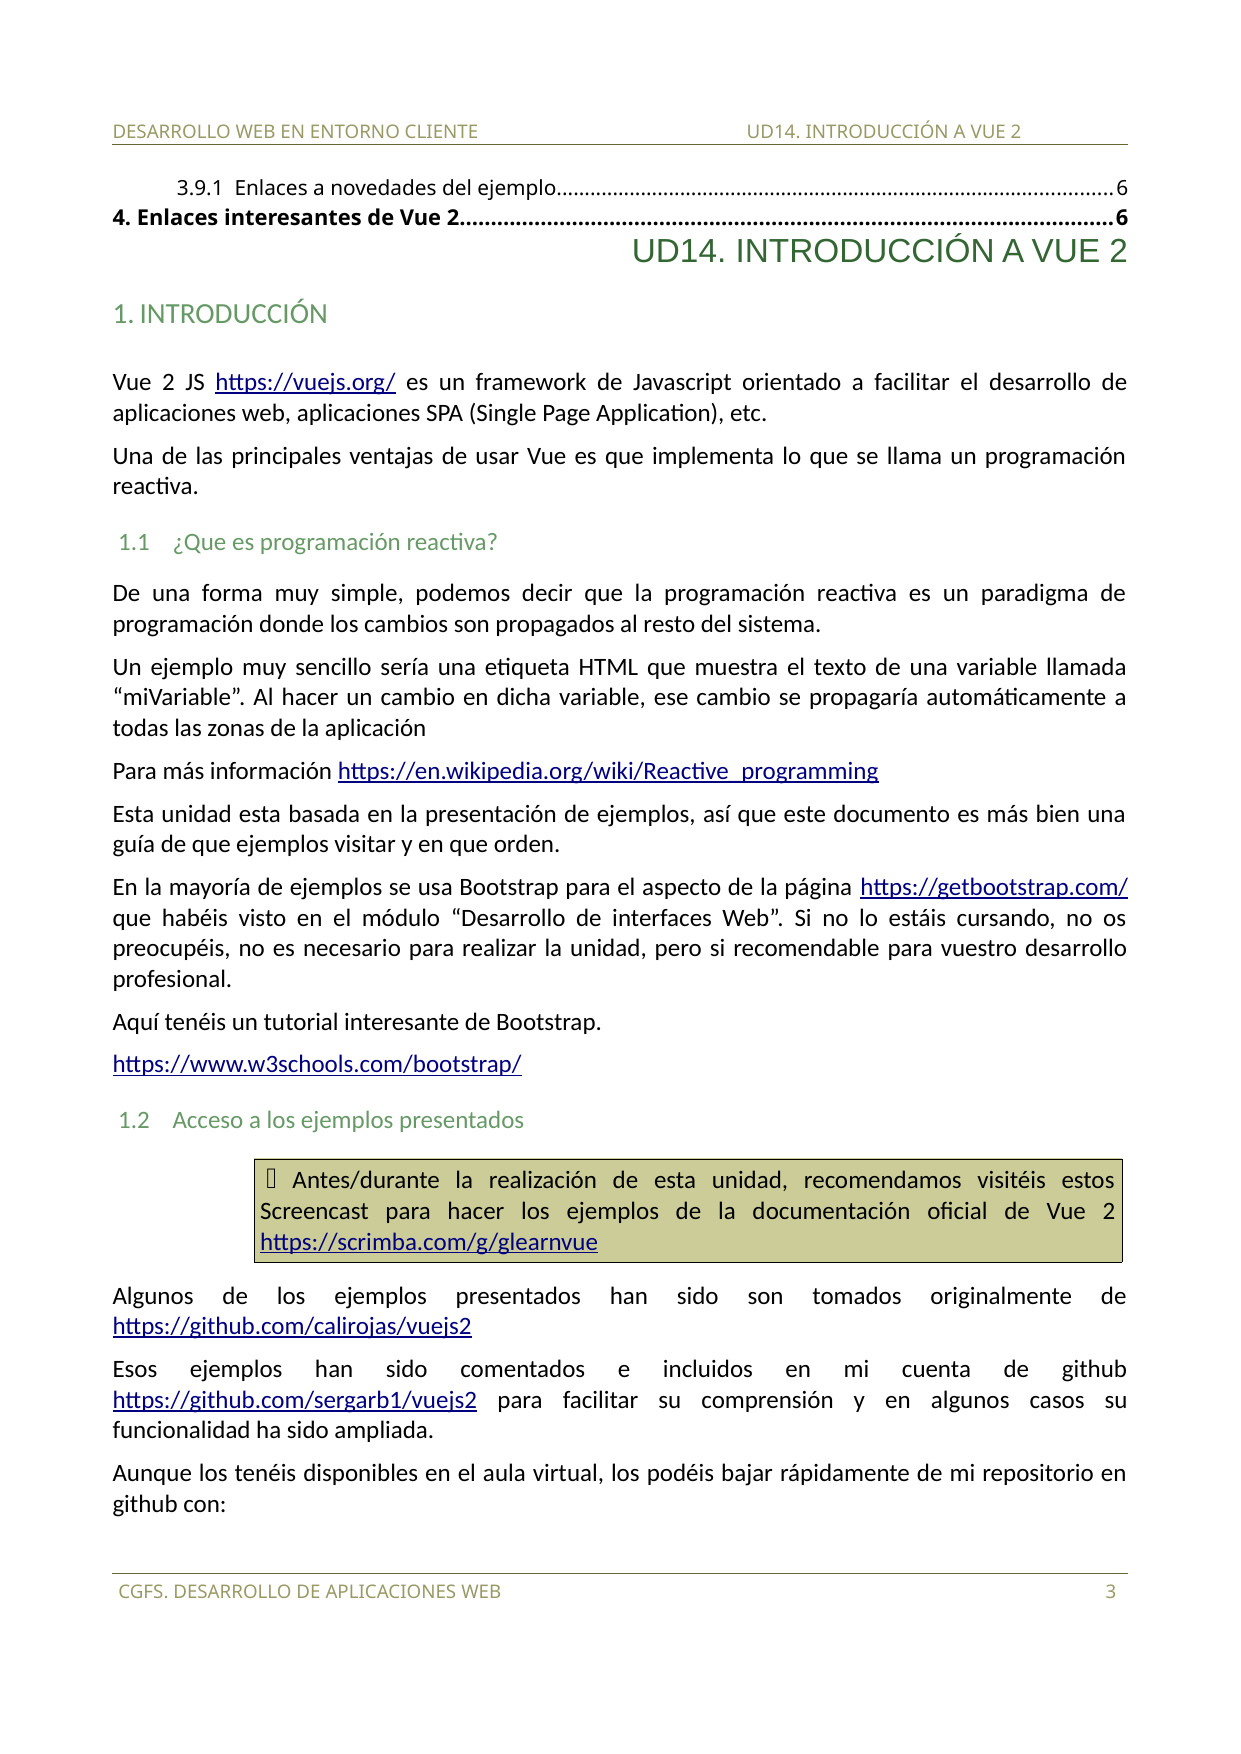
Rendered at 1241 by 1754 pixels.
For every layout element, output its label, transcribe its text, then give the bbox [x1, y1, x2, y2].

text Algunos de los ejemplos presentados han sido son tomados originalmente de https://github.com/calirojas/vuejs2 [112, 1280, 1128, 1341]
subtitle Acceso a los ejemplos presentados [112, 1104, 1128, 1135]
text Un ejemplo muy sencillo sería una etiqueta HTML que muestra el texto de una variable llamada “miVariable”. Al hacer un cambio en dicha variable, ese cambio se propagaría automáticamente a todas las zonas de la aplicación [112, 651, 1128, 742]
text En la mayoría de ejemplos se usa Bootstrap para el aspecto de la página https://getbootstrap.com/ que habéis visto en el módulo “Desarrollo de interfaces Web”. Si no lo estáis cursando, no os preocupéis, no es necesario para realizar la unidad, pero si recomendable para vuestro desarrollo profesional. [112, 871, 1128, 993]
text Aquí tenéis un tutorial interesante de Bootstrap. [112, 1006, 1128, 1036]
text Esos ejemplos han sido comentados e incluidos en mi cuenta de github https://github.com/sergarb1/vuejs2 para facilitar su comprensión y en algunos casos su funcionalidad ha sido ampliada. [112, 1353, 1128, 1445]
text 4. Enlaces interesantes de Vue 2 6 [112, 202, 1128, 231]
text Esta unidad esta basada en la presentación de ejemplos, así que este documento es más bien una guía de que ejemplos visitar y en que orden. [112, 798, 1128, 859]
subtitle ¿Que es programación reactiva? [112, 526, 1128, 557]
subtitle Introducción [112, 295, 1128, 330]
text Para más información https://en.wikipedia.org/wiki/Reactive_programming [112, 755, 1128, 785]
text Aunque los tenéis disponibles en el aula virtual, los podéis bajar rápidamente de mi repositorio en github con: [112, 1457, 1128, 1518]
text De una forma muy simple, podemos decir que la programación reactiva es un paradigma de programación donde los cambios son propagados al resto del sistema. [112, 577, 1128, 638]
text 3.9.1 Enlaces a novedades del ejemplo 6 [171, 173, 1128, 202]
text https://www.w3schools.com/bootstrap/ [112, 1048, 1128, 1079]
text Vue 2 JS https://vuejs.org/ es un framework de Javascript orientado a facilitar el desarrollo de aplicaciones web, aplicaciones SPA (Single Page Application), etc. [112, 366, 1128, 427]
text  Antes/durante la realización de esta unidad, recomendamos visitéis estos Screencast para hacer los ejemplos de la documentación oficial de Vue 2 https://scrimba.com/g/glearnvue [255, 1160, 1122, 1262]
text UD14. Introducción a Vue 2 [112, 231, 1128, 270]
text Una de las principales ventajas de usar Vue es que implementa lo que se llama un programación reactiva. [112, 440, 1128, 501]
